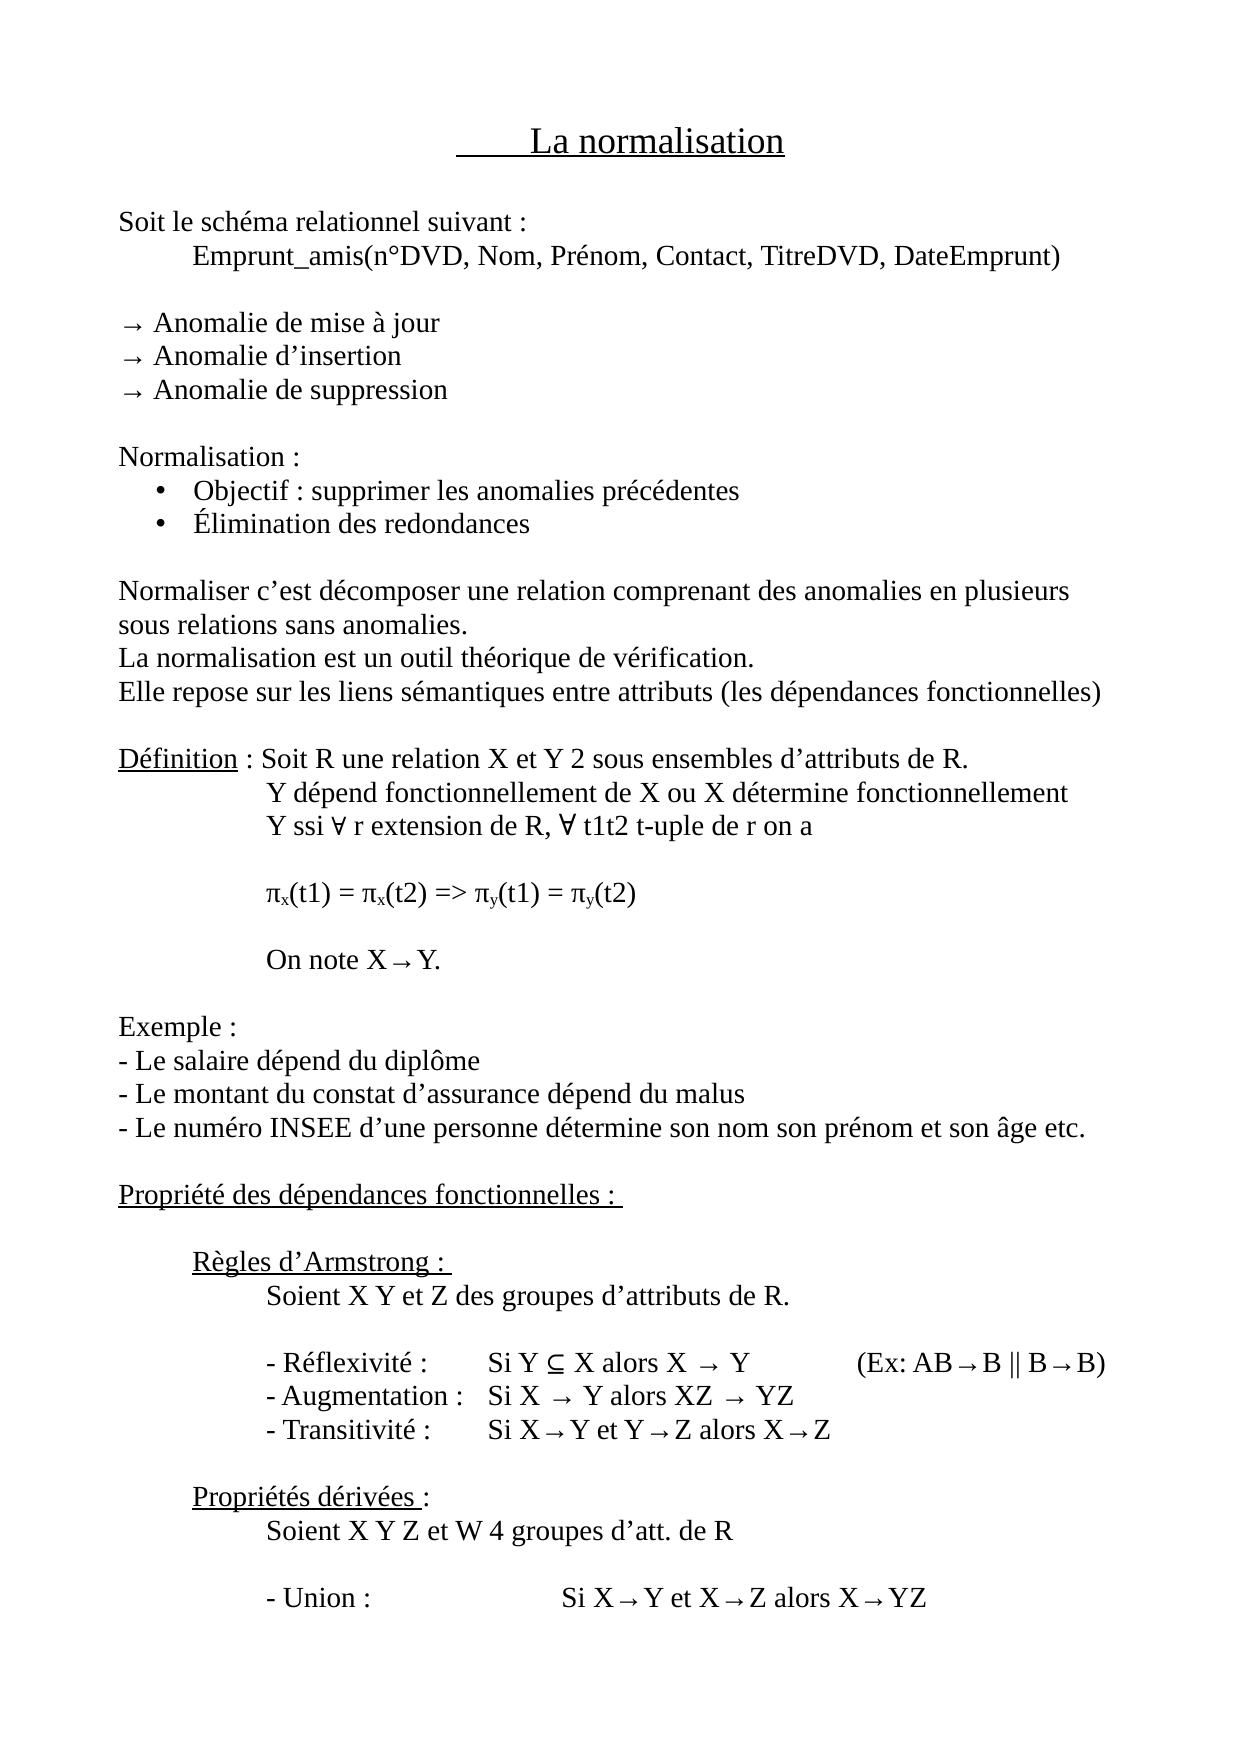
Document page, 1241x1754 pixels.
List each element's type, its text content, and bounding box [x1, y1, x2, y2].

text πx(t1) = πx(t2) => πy(t1) = πy(t2) [118, 875, 1122, 909]
text - Le salaire dépend du diplôme [118, 1043, 1122, 1077]
text - Union : Si X→Y et X→Z alors X→YZ [118, 1580, 1122, 1613]
text Propriété des dépendances fonctionnelles : [118, 1177, 1122, 1211]
text - Réflexivité : Si Y ⊆ X alors X → Y (Ex: AB→B || B→B) [118, 1345, 1122, 1378]
text → Anomalie de suppression [118, 372, 1122, 406]
text ­La normalisation [118, 118, 1122, 161]
text Emprunt_amis(n°DVD, Nom, Prénom, Contact, TitreDVD, DateEmprunt) [118, 238, 1122, 271]
text Propriétés dérivées : [118, 1479, 1122, 1513]
text Soient X Y et Z des groupes d’attributs de R. [118, 1278, 1122, 1311]
list Objectif : supprimer les anomalies précédentes [156, 473, 1122, 506]
text Soient X Y Z et W 4 groupes d’att. de R [118, 1513, 1122, 1546]
text - Transitivité : Si X→Y et Y→Z alors X→Z [118, 1412, 1122, 1446]
text Exemple : [118, 1009, 1122, 1043]
text - Le numéro INSEE d’une personne détermine son nom son prénom et son âge etc. [118, 1110, 1122, 1144]
text Définition : Soit R une relation X et Y 2 sous ensembles d’attributs de R. [118, 741, 1122, 775]
text On note X→Y. [118, 942, 1122, 976]
text ­ [118, 271, 1122, 305]
text La normalisation est un outil théorique de vérification. [118, 641, 1122, 674]
text - Augmentation : Si X → Y alors XZ → YZ [118, 1378, 1122, 1412]
text → Anomalie de mise à jour [118, 305, 1122, 338]
text Normalisation : [118, 439, 1122, 473]
text Soit le schéma relationnel suivant : [118, 204, 1122, 238]
text Y dépend fonctionnellement de X ou X détermine fonctionnellement [118, 775, 1122, 808]
text → Anomalie d’insertion [118, 338, 1122, 372]
text Normaliser c’est décomposer une relation comprenant des anomalies en plusieurs sous relations sans anomalies. [118, 573, 1122, 641]
list Élimination des redondances [156, 506, 1122, 540]
text Y ssi ∀ r extension de R, ∀ t1t2 t-uple de r on a [118, 808, 1122, 842]
text - Le montant du constat d’assurance dépend du malus [118, 1077, 1122, 1110]
text Règles d’Armstrong : [118, 1244, 1122, 1278]
text Elle repose sur les liens sémantiques entre attributs (les dépendances fonctionnelles) [118, 674, 1122, 708]
